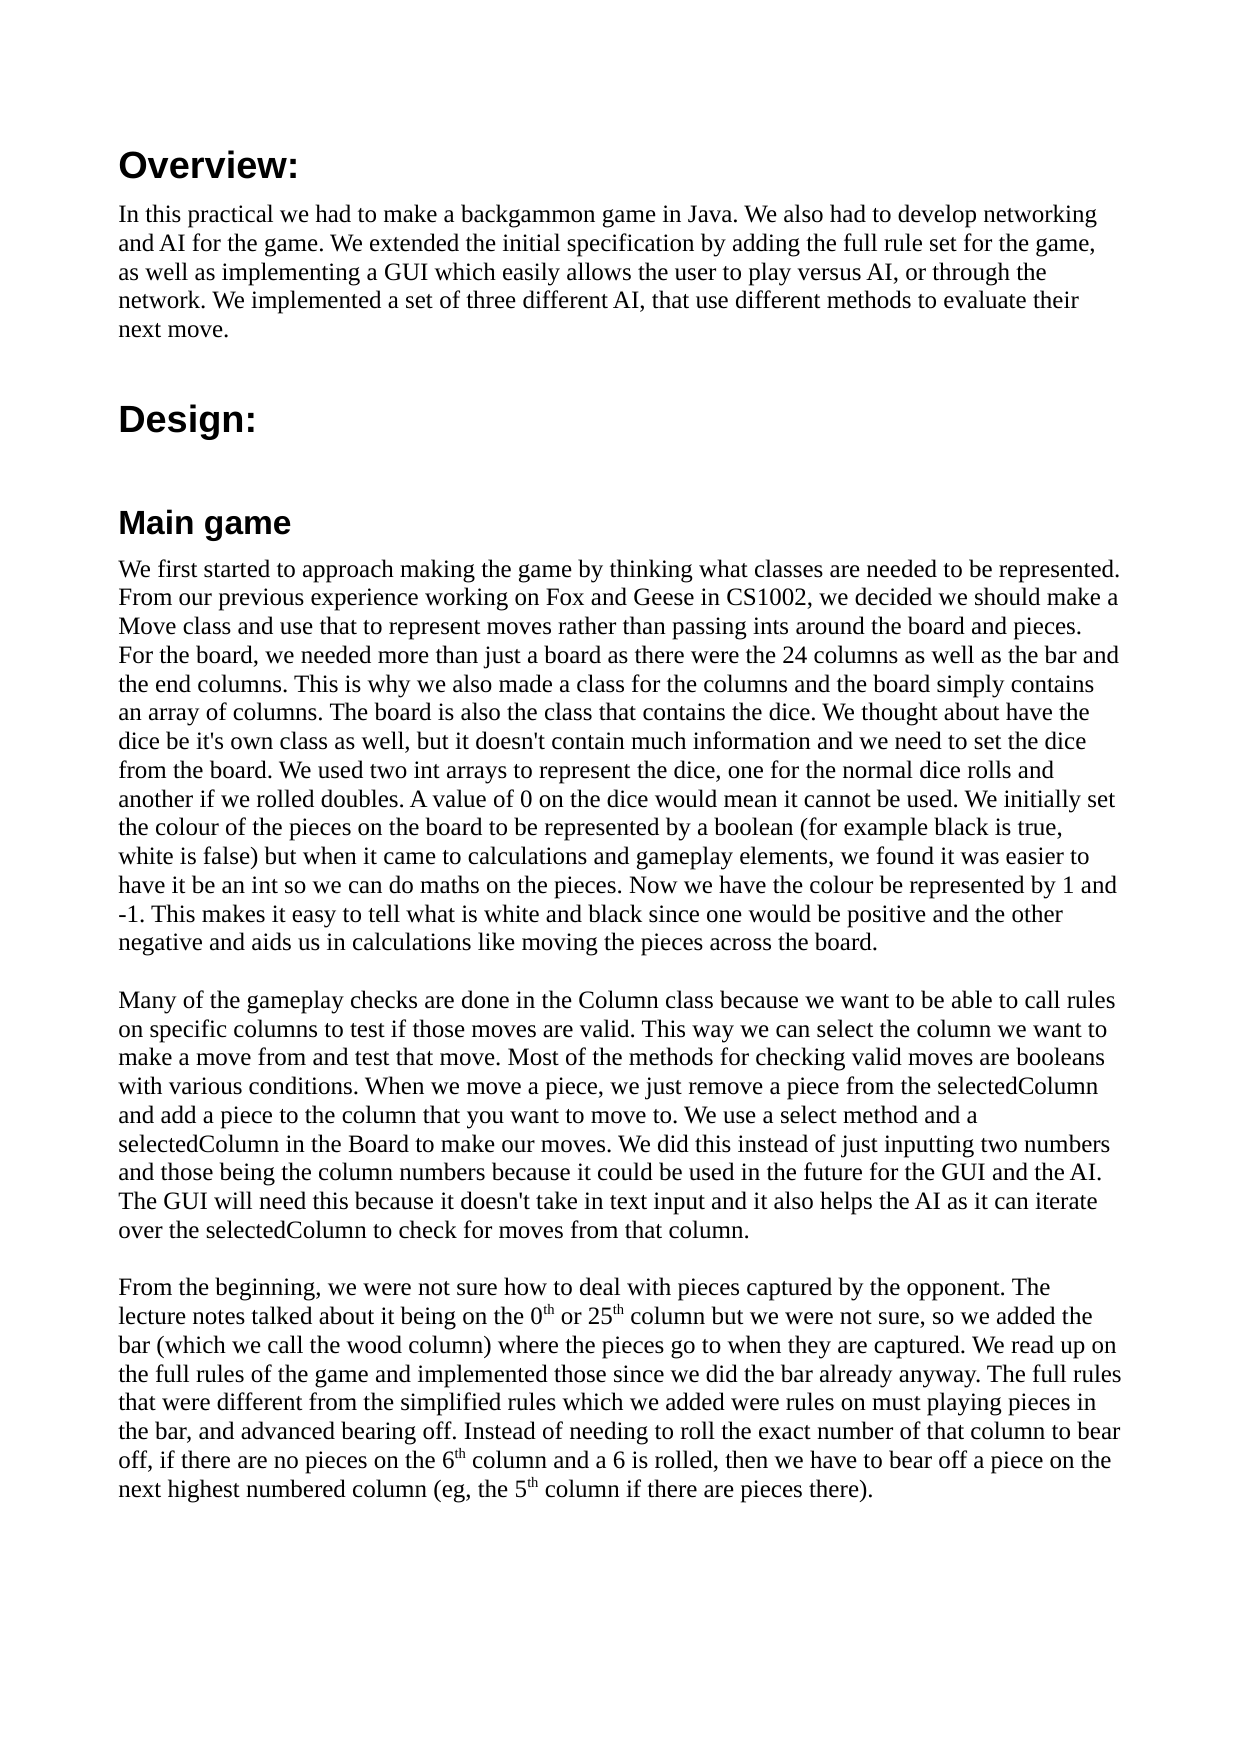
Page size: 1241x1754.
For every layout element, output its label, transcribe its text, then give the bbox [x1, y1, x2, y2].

text We first started to approach making the game by thinking what classes are needed to be represented. From our previous experience working on Fox and Geese in CS1002, we decided we should make a Move class and use that to represent moves rather than passing ints around the board and pieces. For the board, we needed more than just a board as there were the 24 columns as well as the bar and the end columns. This is why we also made a class for the columns and the board simply contains an array of columns. The board is also the class that contains the dice. We thought about have the dice be it's own class as well, but it doesn't contain much information and we need to set the dice from the board. We used two int arrays to represent the dice, one for the normal dice rolls and another if we rolled doubles. A value of 0 on the dice would mean it cannot be used. We initially set the colour of the pieces on the board to be represented by a boolean (for example black is true, white is false) but when it came to calculations and gameplay elements, we found it was easier to have it be an int so we can do maths on the pieces. Now we have the colour be represented by 1 and -1. This makes it easy to tell what is white and black since one would be positive and the other negative and aids us in calculations like moving the pieces across the board. [118, 554, 1122, 956]
text In this practical we had to make a backgammon game in Java. We also had to develop networking and AI for the game. We extended the initial specification by adding the full rule set for the game, as well as implementing a GUI which easily allows the user to play versus AI, or through the network. We implemented a set of three different AI, that use different methods to evaluate their next move. [118, 199, 1122, 343]
text From the beginning, we were not sure how to deal with pieces captured by the opponent. The lecture notes talked about it being on the 0th or 25th column but we were not sure, so we added the bar (which we call the wood column) where the pieces go to when they are captured. We read up on the full rules of the game and implemented those since we did the bar already anyway. The full rules that were different from the simplified rules which we added were rules on must playing pieces in the bar, and advanced bearing off. Instead of needing to roll the exact number of that column to bear off, if there are no pieces on the 6th column and a 6 is rolled, then we have to bear off a piece on the next highest numbered column (eg, the 5th column if there are pieces there). [118, 1272, 1122, 1502]
text Many of the gameplay checks are done in the Column class because we want to be able to call rules on specific columns to test if those moves are valid. This way we can select the column we want to make a move from and test that move. Most of the methods for checking valid moves are booleans with various conditions. When we move a piece, we just remove a piece from the selectedColumn and add a piece to the column that you want to move to. We use a select method and a selectedColumn in the Board to make our moves. We did this instead of just inputting two numbers and those being the column numbers because it could be used in the future for the GUI and the AI. The GUI will need this because it doesn't take in text input and it also helps the AI as it can iterate over the selectedColumn to check for moves from that column. [118, 985, 1122, 1244]
subtitle Overview: [118, 143, 1122, 187]
subtitle Main game [118, 502, 1122, 541]
subtitle Design: [118, 397, 1122, 440]
